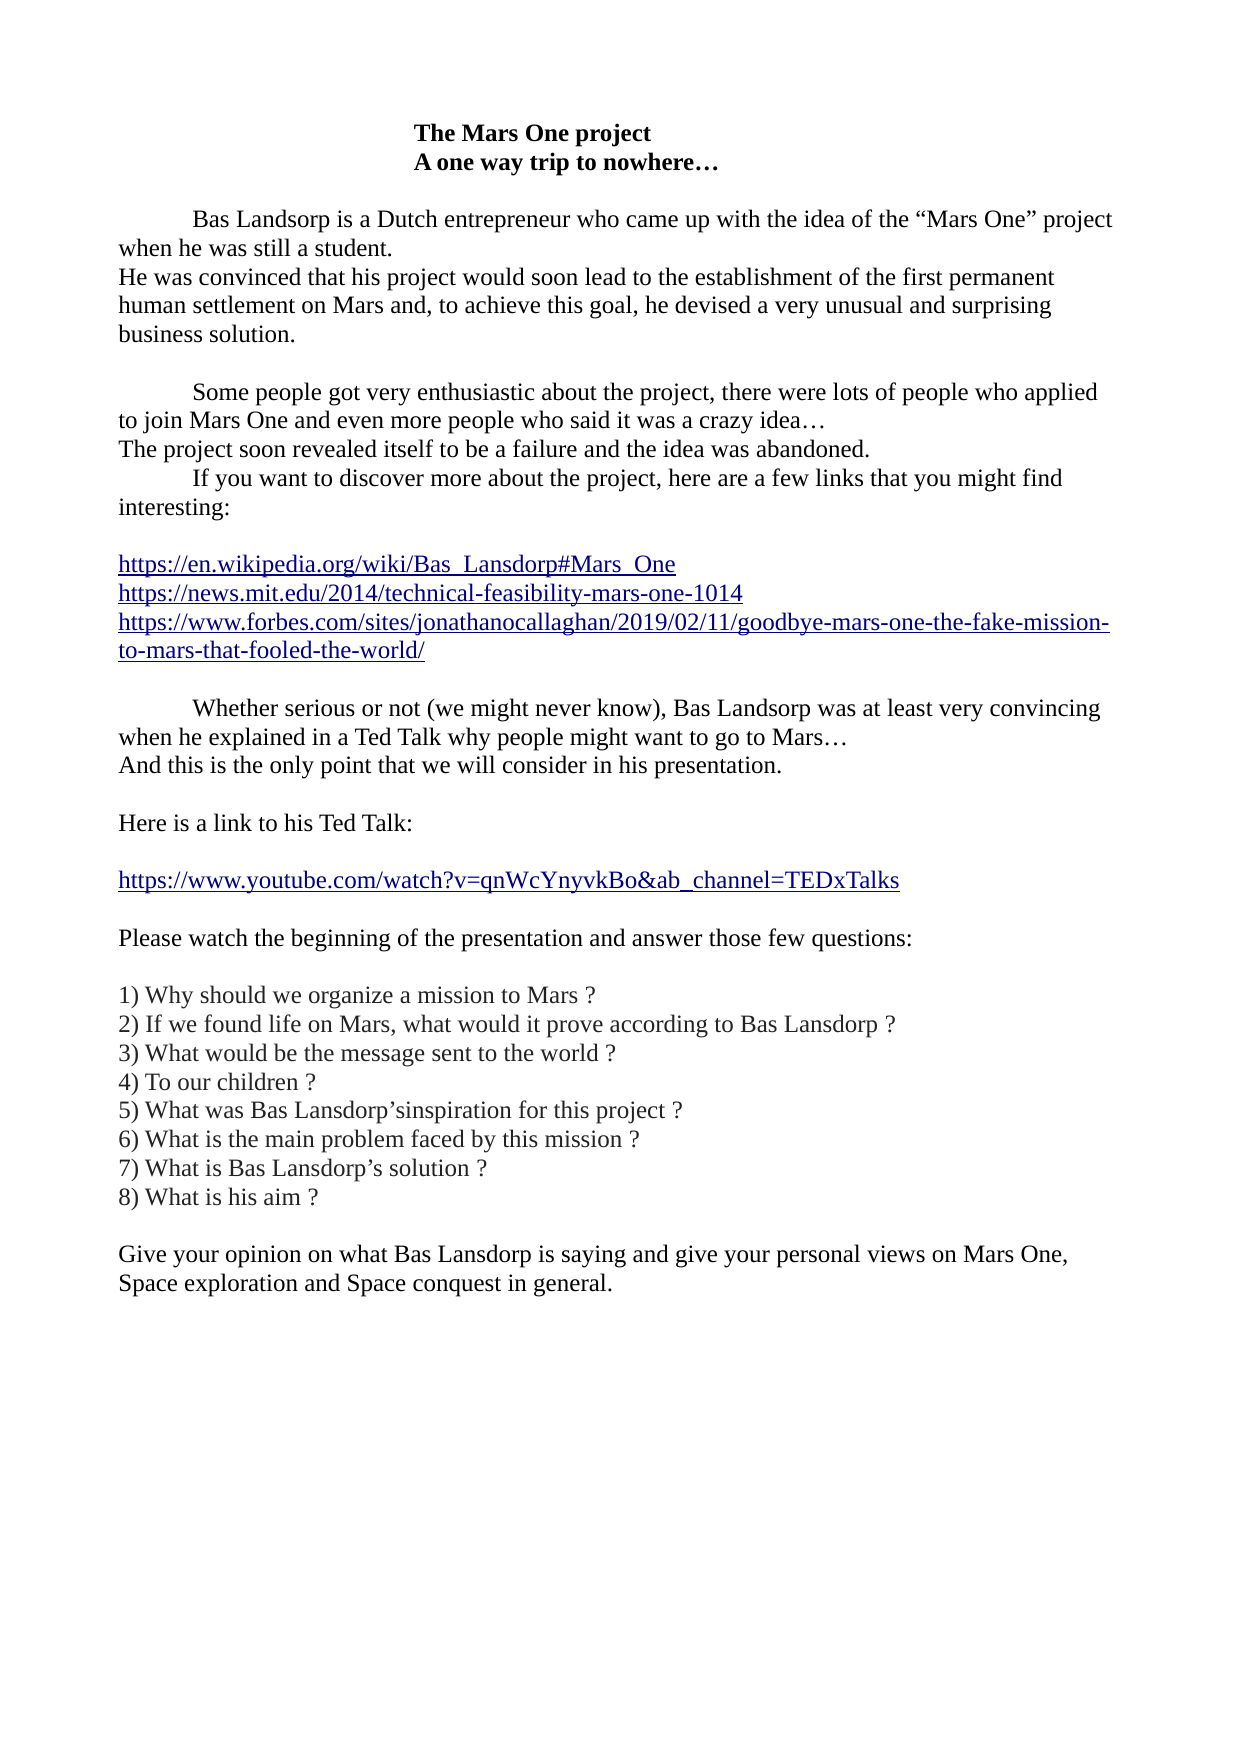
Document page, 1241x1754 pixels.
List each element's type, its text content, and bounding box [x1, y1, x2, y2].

text Give your opinion on what Bas Lansdorp is saying and give your personal views on Mars One, Space exploration and Space conquest in general. [118, 1239, 1122, 1297]
text https://www.youtube.com/watch?v=qnWcYnyvkBo&ab_channel=TEDxTalks [118, 866, 1122, 894]
text Whether serious or not (we might never know), Bas Landsorp was at least very convincing when he explained in a Ted Talk why people might want to go to Mars… [118, 693, 1122, 751]
text He was convinced that his project would soon lead to the establishment of the first permanent human settlement on Mars and, to achieve this goal, he devised a very unusual and surprising business solution. [118, 262, 1122, 348]
text https://www.forbes.com/sites/jonathanocallaghan/2019/02/11/goodbye-mars-one-the-fake-mission-to-mars-that-fooled-the-world/ [118, 607, 1122, 664]
text Please watch the beginning of the presentation and answer those few questions: [118, 923, 1122, 952]
text Bas Landsorp is a Dutch entrepreneur who came up with the idea of the “Mars One” project when he was still a student. [118, 204, 1122, 262]
text https://en.wikipedia.org/wiki/Bas_Lansdorp#Mars_One [118, 549, 1122, 578]
text If you want to discover more about the project, here are a few links that you might find interesting: [118, 463, 1122, 521]
text And this is the only point that we will consider in his presentation. [118, 751, 1122, 779]
text Here is a link to his Ted Talk: [118, 808, 1122, 837]
text 1) Why should we organize a mission to Mars ? 2) If we found life on Mars, what would it prove according to Bas Lansdorp ? 3) What would be the message sent to the world ? 4) To our children ? 5) What was Bas Lansdorp’sinspiration for this project ? 6) What is the main problem faced by this mission ? 7) What is Bas Lansdorp’s solution ? 8) What is his aim ? [118, 981, 1122, 1211]
text The project soon revealed itself to be a failure and the idea was abandoned. [118, 434, 1122, 463]
text https://news.mit.edu/2014/technical-feasibility-mars-one-1014 [118, 578, 1122, 607]
text The Mars One project [118, 118, 1122, 147]
text A one way trip to nowhere… [118, 147, 1122, 176]
text Some people got very enthusiastic about the project, there were lots of people who applied to join Mars One and even more people who said it was a crazy idea… [118, 377, 1122, 434]
